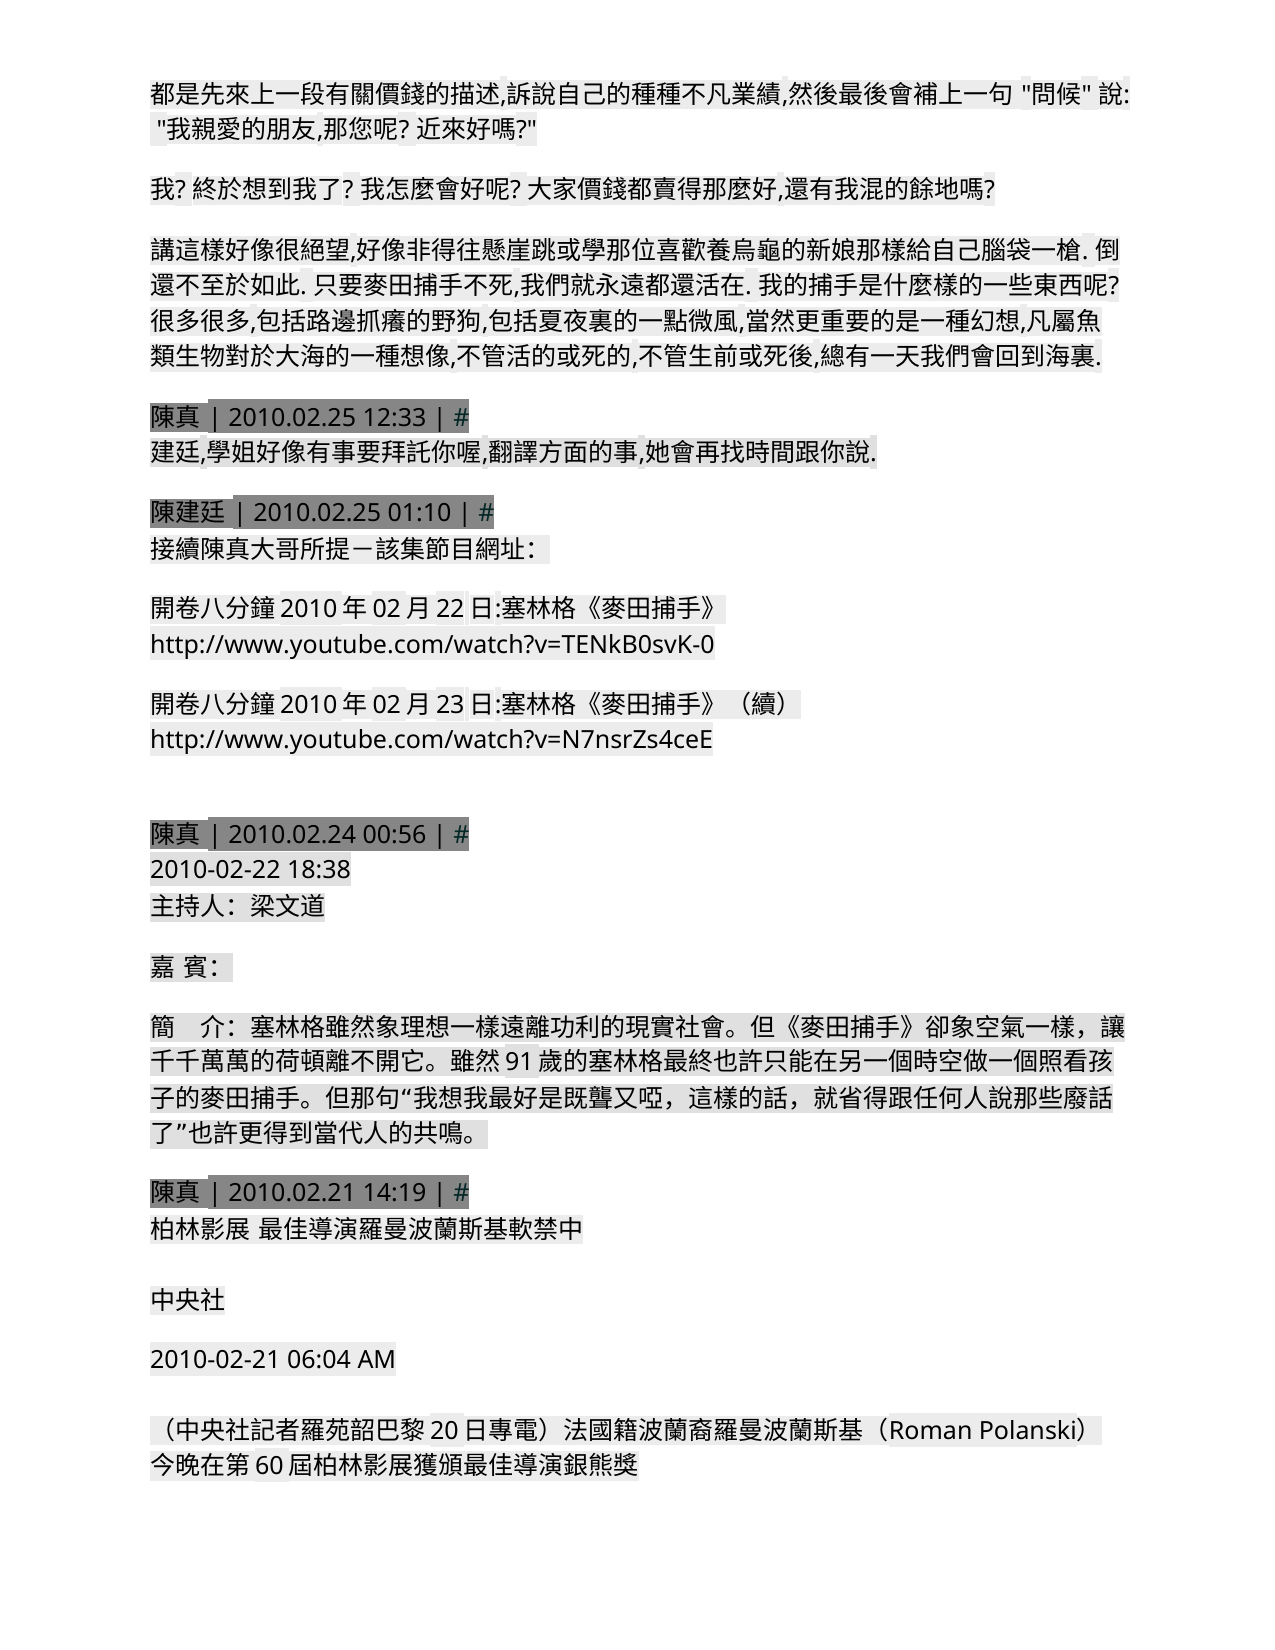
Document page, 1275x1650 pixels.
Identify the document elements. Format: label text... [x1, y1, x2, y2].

text 2010-02-21 06:04 AM （中央社記者羅苑韶巴黎20日專電）法國籍波蘭裔羅曼波蘭斯基（Roman Polanski）今晚在第60屆柏林影展獲頒最佳導演銀熊獎 [150, 1340, 1125, 1553]
text 陳真 | 2010.02.21 14:19 | # [150, 1174, 1125, 1209]
text 接續陳真大哥所提－該集節目網址： [150, 529, 1125, 564]
text 陳建廷 | 2010.02.25 01:10 | # [150, 494, 1125, 529]
text 2010-02-22 18:38 主持人：梁文道 [150, 851, 1125, 922]
text 講這樣好像很絕望,好像非得往懸崖跳或學那位喜歡養烏龜的新娘那樣給自己腦袋一槍. 倒還不至於如此. 只要麥田捕手不死,我們就永遠都還活在. 我的捕手是什麼樣的一些東西呢? 很多很多,包括路邊抓癢的野狗,包括夏夜裏的一點微風,當然更重要的是一種幻想,凡屬魚類生物對於大海的一種想像,不管活的或死的,不管生前或死後,總有一天我們會回到海裏. [150, 231, 1125, 373]
text 開卷八分鐘2010年02月23日:塞林格《麥田捕手》（續） http://www.youtube.com/watch?v=N7nsrZs4ceE [150, 685, 1125, 756]
text 有個資質平庸卻飛黃騰達的熟人,每次來信連絡都是寄給一大群人. 無喜不登三寶殿,每次都是先來上一段有關價錢的描述,訴說自己的種種不凡業績,然後最後會補上一句 "問候" 說: "我親愛的朋友,那您呢? 近來好嗎?" [150, 75, 1125, 146]
text 柏林影展 最佳導演羅曼波蘭斯基軟禁中 中央社 [150, 1209, 1125, 1315]
text 陳真 | 2010.02.24 00:56 | # [150, 815, 1125, 851]
text 嘉 賓： [150, 947, 1125, 982]
text 開卷八分鐘2010年02月22日:塞林格《麥田捕手》 http://www.youtube.com/watch?v=TENkB0svK-0 [150, 589, 1125, 660]
text 簡 介：塞林格雖然象理想一樣遠離功利的現實社會。但《麥田捕手》卻象空氣一樣，讓千千萬萬的荷頓離不開它。雖然91歲的塞林格最終也許只能在另一個時空做一個照看孩子的麥田捕手。但那句“我想我最好是既聾又啞，這樣的話，就省得跟任何人說那些廢話了”也許更得到當代人的共鳴。 [150, 1007, 1125, 1149]
text 陳真 | 2010.02.25 12:33 | # [150, 398, 1125, 433]
text 建廷,學姐好像有事要拜託你喔,翻譯方面的事,她會再找時間跟你說. [150, 433, 1125, 469]
text 我? 終於想到我了? 我怎麼會好呢? 大家價錢都賣得那麼好,還有我混的餘地嗎? [150, 171, 1125, 206]
